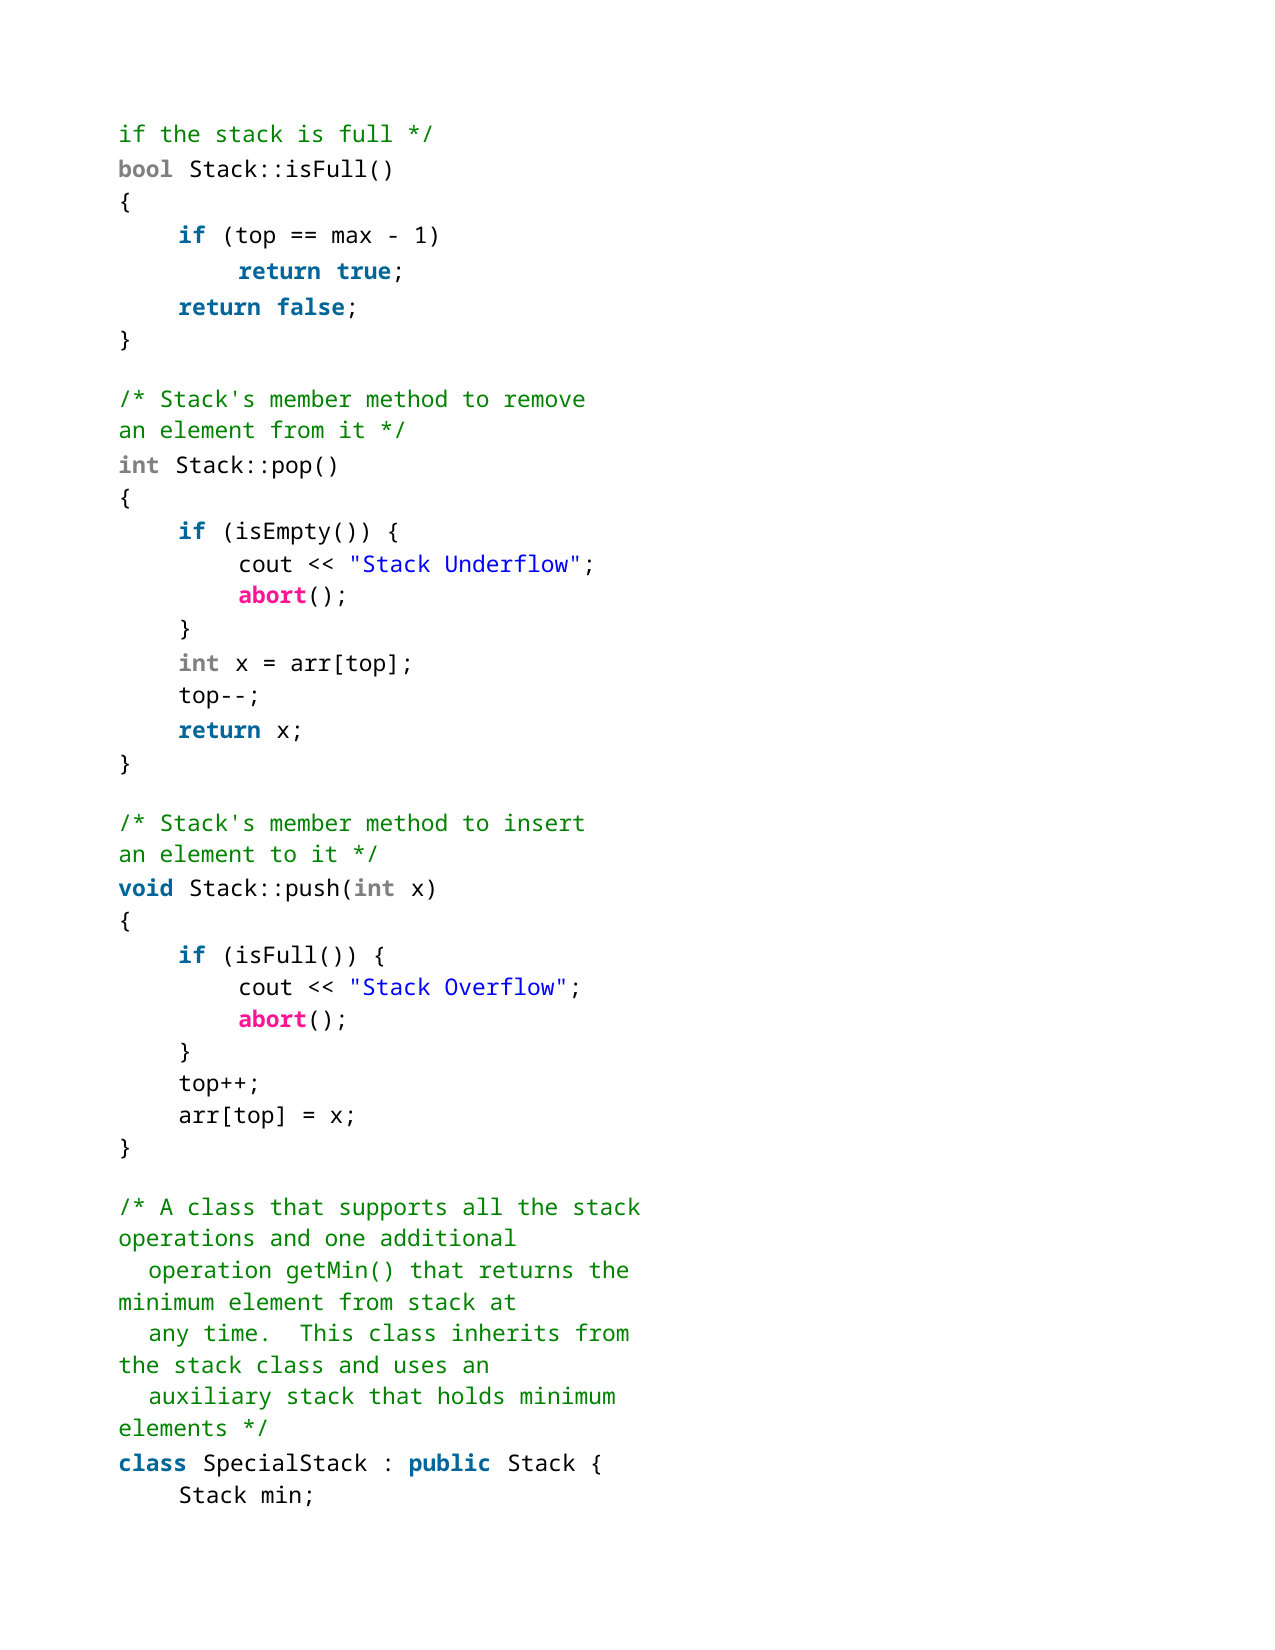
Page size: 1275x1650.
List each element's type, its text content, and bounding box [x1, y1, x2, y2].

table_header if the stack is full */ bool Stack::isFull() { if (top == max - 1) return true; return false; } /* Stack's member method to remove an element from it */ int Stack::pop() { if (isEmpty()) { cout << "Stack Underflow"; abort(); } int x = arr[top]; top--; return x; } /* Stack's member method to insert an element to it */ void Stack::push(int x) { if (isFull()) { cout << "Stack Overflow"; abort(); } top++; arr[top] = x; } /* A class that supports all the stack operations and one additional operation getMin() that returns the minimum element from stack at any time. This class inherits from the stack class and uses an auxiliary stack that holds minimum elements */ class SpecialStack : public Stack { Stack min; [118, 118, 708, 1511]
